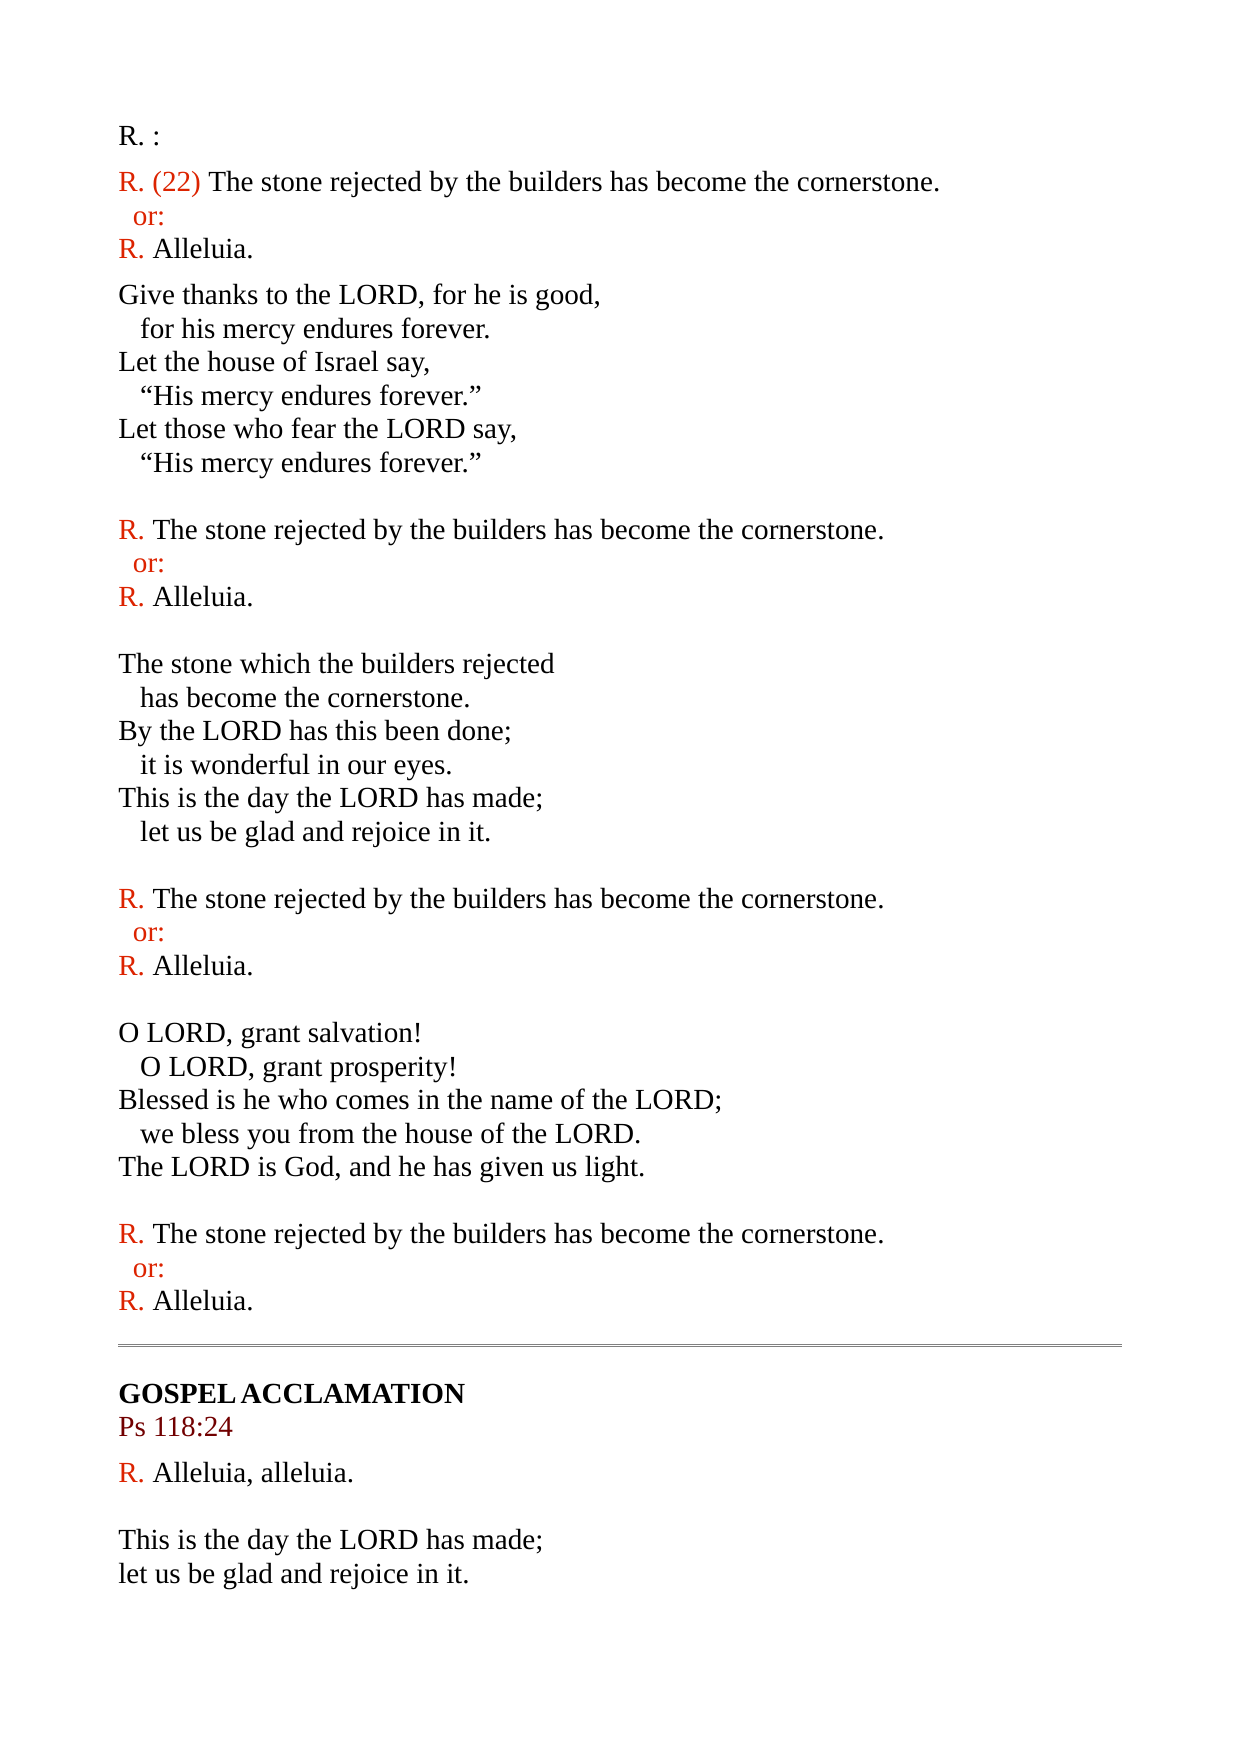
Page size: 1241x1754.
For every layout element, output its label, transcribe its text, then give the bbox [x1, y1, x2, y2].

text R. Alleluia, alleluia. This is the day the LORD has made; let us be glad and rejoice in it. [118, 1455, 1122, 1623]
text R. (22) The stone rejected by the builders has become the cornerstone. or: R. Alleluia. [118, 164, 1122, 265]
text R. : [118, 118, 1122, 152]
text GOSPEL ACCLAMATION Ps 118:24 [118, 1376, 1122, 1443]
text Give thanks to the LORD, for he is good, for his mercy endures forever. Let the house of Israel say, “His mercy endures forever.” Let those who fear the LORD say, “His mercy endures forever.” R. The stone rejected by the builders has become the cornerstone. or: R. Alleluia. The stone which the builders rejected has become the cornerstone. By the LORD has this been done; it is wonderful in our eyes. This is the day the LORD has made; let us be glad and rejoice in it. R. The stone rejected by the builders has become the cornerstone. or: R. Alleluia. O LORD, grant salvation! O LORD, grant prosperity! Blessed is he who comes in the name of the LORD; we bless you from the house of the LORD. The LORD is God, and he has given us light. R. The stone rejected by the builders has become the cornerstone. or: R. Alleluia. [118, 277, 1122, 1317]
